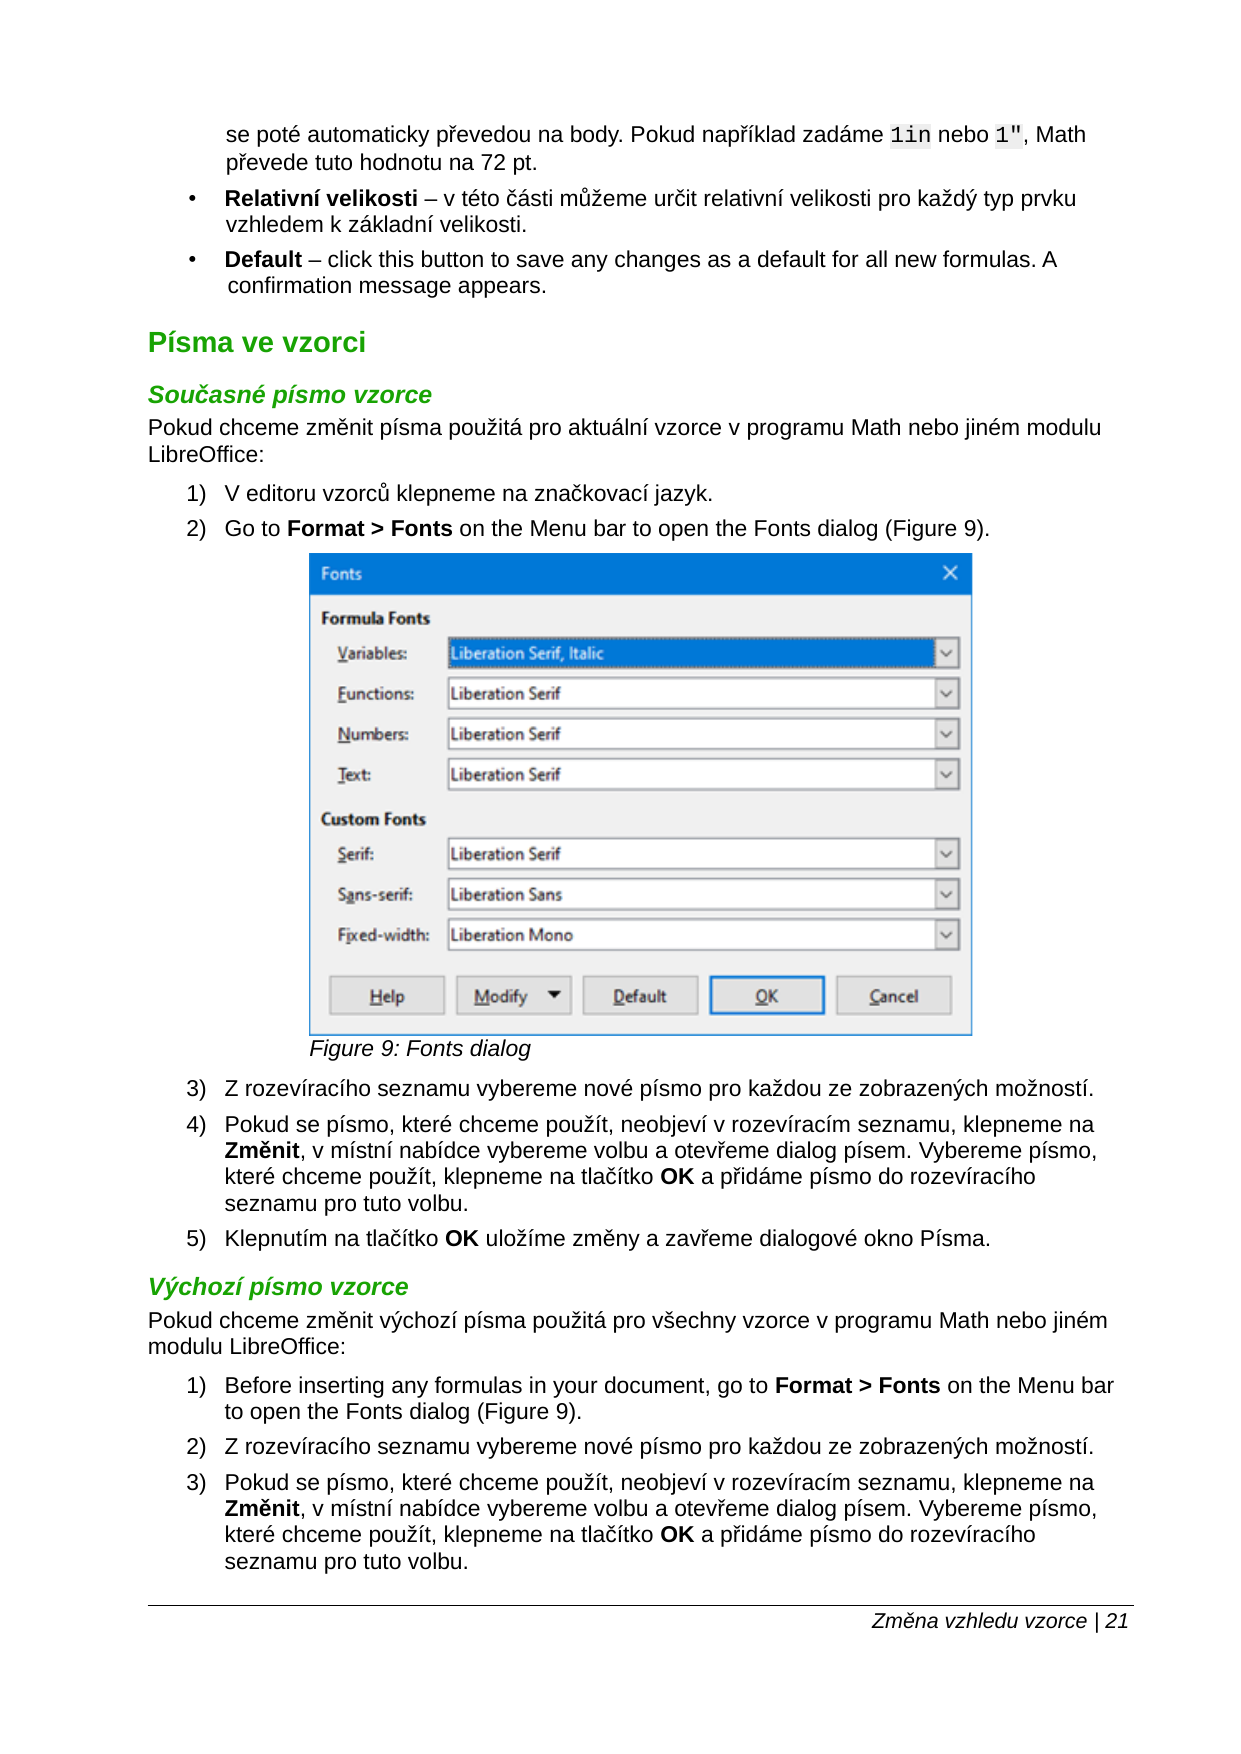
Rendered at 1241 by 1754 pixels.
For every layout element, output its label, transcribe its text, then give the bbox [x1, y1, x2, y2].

text Figure 9: Fonts dialog [309, 1036, 972, 1062]
list Default – click this button to save any changes as a default for all new formulas. A confirmation message appears. [185, 243, 1134, 302]
list Relativní velikosti – v této části můžeme určit relativní velikosti pro každý typ prvku vzhledem k základní velikosti. [185, 182, 1134, 237]
list Go to Format > Fonts on the Menu bar to open the Fonts dialog (Figure 9). [207, 515, 1134, 541]
picture [309, 553, 973, 1036]
list V editoru vzorců klepneme na značkovací jazyk. [207, 479, 1134, 506]
list Before inserting any formulas in your document, go to Format > Fonts on the Menu bar to open the Fonts dialog (Figure 9). [207, 1372, 1134, 1424]
list Z rozevíracího seznamu vybereme nové písmo pro každou ze zobrazených možností. [207, 1433, 1134, 1460]
subtitle Písma ve vzorci [148, 325, 1134, 359]
text Pokud chceme změnit výchozí písma použitá pro všechny vzorce v programu Math nebo jiném modulu LibreOffice: [148, 1307, 1134, 1359]
list se poté automaticky převedou na body. Pokud například zadáme 1in nebo 1", Math převede tuto hodnotu na 72 pt. [185, 118, 1134, 176]
subtitle Současné písmo vzorce [148, 379, 1134, 408]
subtitle Výchozí písmo vzorce [148, 1272, 1134, 1301]
text Pokud chceme změnit písma použitá pro aktuální vzorce v programu Math nebo jiném modulu LibreOffice: [148, 414, 1134, 467]
list Pokud se písmo, které chceme použít, neobjeví v rozevíracím seznamu, klepneme na Změnit, v místní nabídce vybereme volbu a otevřeme dialog písem. Vybereme písmo, které chceme použít, klepneme na tlačítko OK a přidáme písmo do rozevíracího seznamu pro tuto volbu. [207, 1468, 1134, 1574]
list Z rozevíracího seznamu vybereme nové písmo pro každou ze zobrazených možností. [207, 1075, 1134, 1102]
list Pokud se písmo, které chceme použít, neobjeví v rozevíracím seznamu, klepneme na Změnit, v místní nabídce vybereme volbu a otevřeme dialog písem. Vybereme písmo, které chceme použít, klepneme na tlačítko OK a přidáme písmo do rozevíracího seznamu pro tuto volbu. [207, 1111, 1134, 1216]
list Klepnutím na tlačítko OK uložíme změny a zavřeme dialogové okno Písma. [207, 1225, 1134, 1251]
